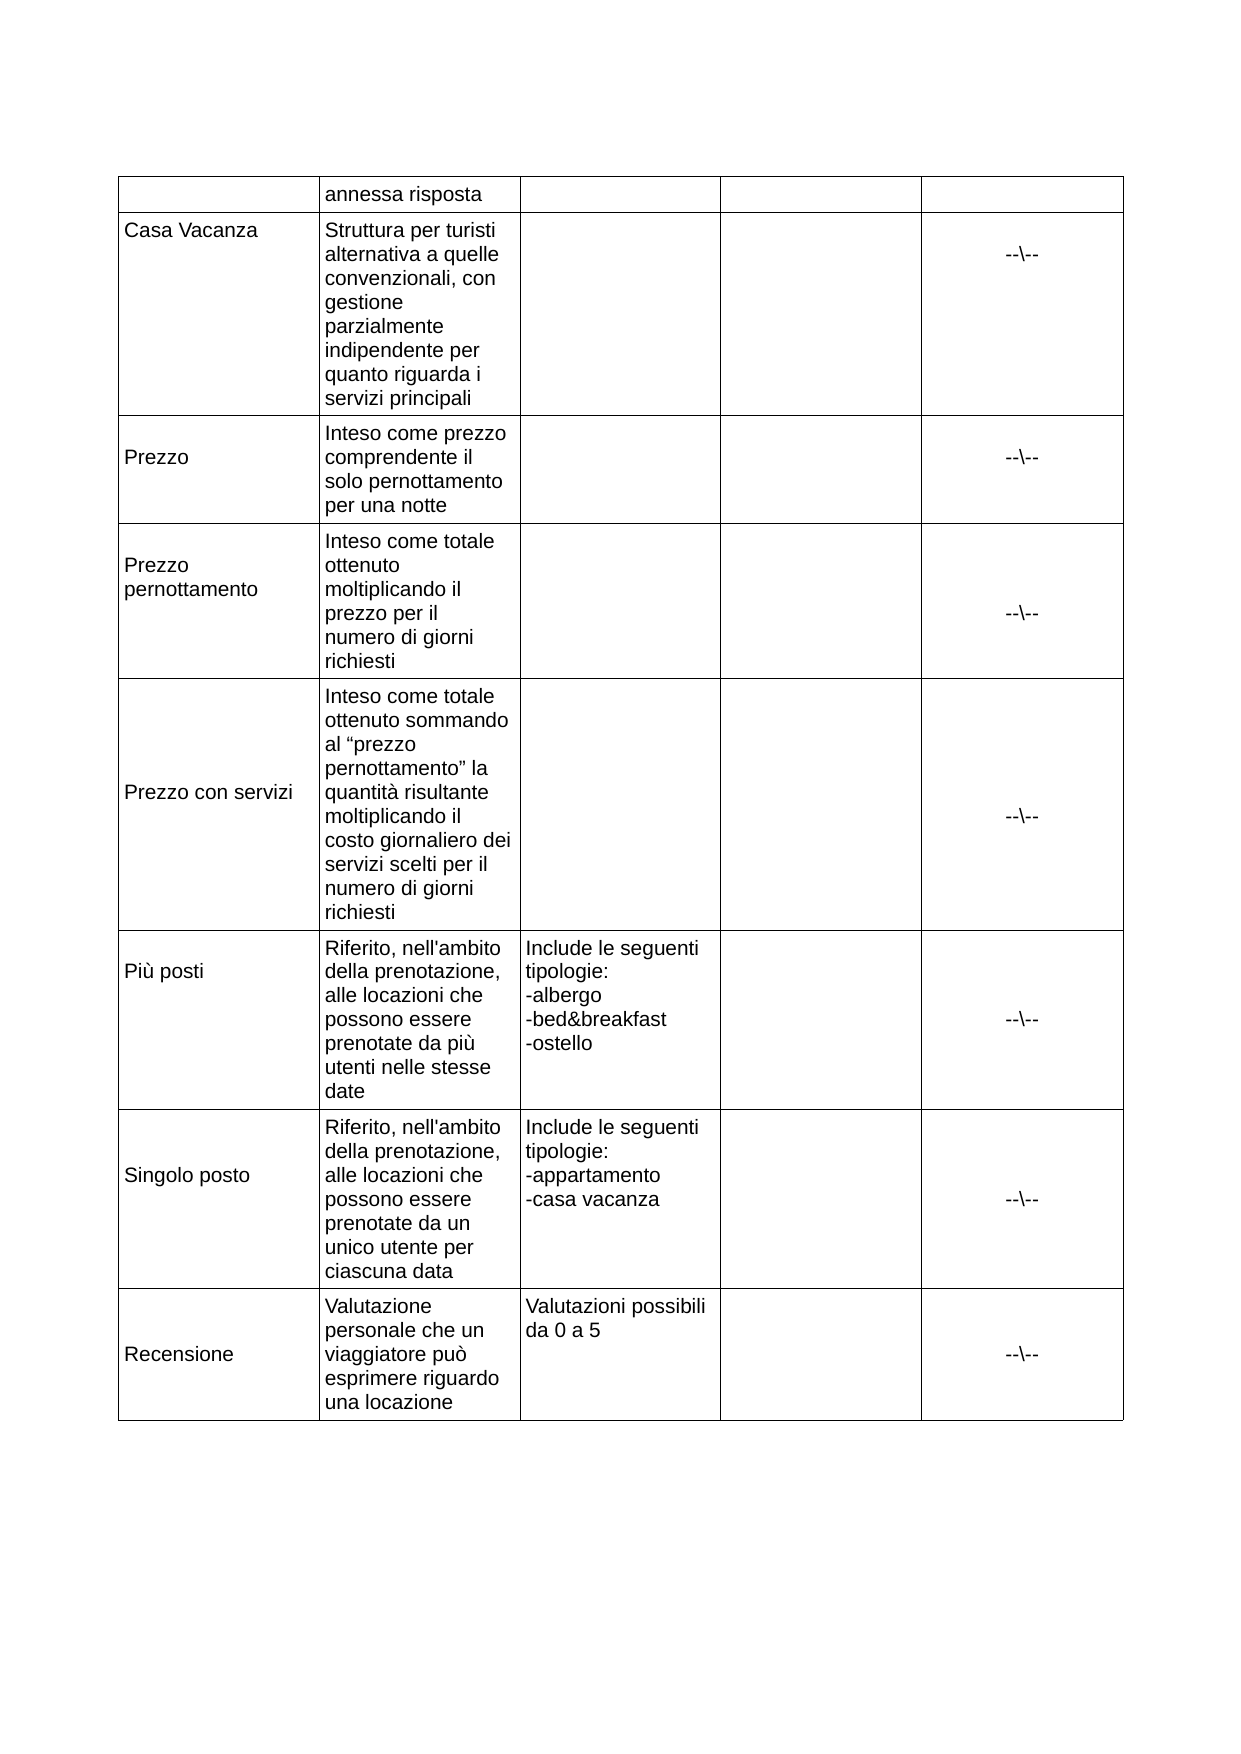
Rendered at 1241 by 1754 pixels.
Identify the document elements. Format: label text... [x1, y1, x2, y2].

table_cell [721, 177, 921, 212]
table_cell [521, 177, 720, 212]
table_cell [521, 213, 720, 415]
table_cell Inteso come totale ottenuto moltiplicando il prezzo per il numero di giorni richiesti [320, 524, 520, 678]
table_cell --\-- [922, 1110, 1123, 1288]
table_cell [521, 679, 720, 929]
table_cell Singolo posto [119, 1110, 319, 1288]
table_cell [721, 213, 921, 415]
table_cell --\-- [922, 931, 1123, 1109]
table_cell --\-- [922, 213, 1123, 415]
table_cell [119, 177, 319, 212]
table_cell [922, 177, 1123, 212]
table_cell Struttura per turisti alternativa a quelle convenzionali, con gestione parzialmente indipendente per quanto riguarda i servizi principali [320, 213, 520, 415]
table_cell Recensione [119, 1289, 319, 1420]
table_cell Prezzo con servizi [119, 679, 319, 929]
table_cell [721, 416, 921, 523]
table_cell --\-- [922, 679, 1123, 929]
table_cell --\-- [922, 524, 1123, 678]
table_cell Include le seguenti tipologie: -albergo -bed&breakfast -ostello [521, 931, 720, 1109]
table_cell Inteso come totale ottenuto sommando al “prezzo pernottamento” la quantità risultante moltiplicando il costo giornaliero dei servizi scelti per il numero di giorni richiesti [320, 679, 520, 929]
table_cell --\-- [922, 1289, 1123, 1420]
table_cell Più posti [119, 931, 319, 1109]
table_cell Inteso come prezzo comprendente il solo pernottamento per una notte [320, 416, 520, 523]
table_cell Riferito, nell'ambito della prenotazione, alle locazioni che possono essere prenotate da un unico utente per ciascuna data [320, 1110, 520, 1288]
table_cell [721, 679, 921, 929]
table_cell Casa Vacanza [119, 213, 319, 415]
table_cell [721, 1289, 921, 1420]
table_cell Riferito, nell'ambito della prenotazione, alle locazioni che possono essere prenotate da più utenti nelle stesse date [320, 931, 520, 1109]
table_cell --\-- [922, 416, 1123, 523]
table_cell [521, 416, 720, 523]
table_cell Prezzo pernottamento [119, 524, 319, 678]
table_cell Prezzo [119, 416, 319, 523]
table_cell Valutazioni possibili da 0 a 5 [521, 1289, 720, 1420]
table_cell Valutazione personale che un viaggiatore può esprimere riguardo una locazione [320, 1289, 520, 1420]
table_cell [521, 524, 720, 678]
table_cell [721, 1110, 921, 1288]
table_cell annessa risposta [320, 177, 520, 212]
table_cell [721, 931, 921, 1109]
table_cell [721, 524, 921, 678]
table_cell Include le seguenti tipologie: -appartamento -casa vacanza [521, 1110, 720, 1288]
